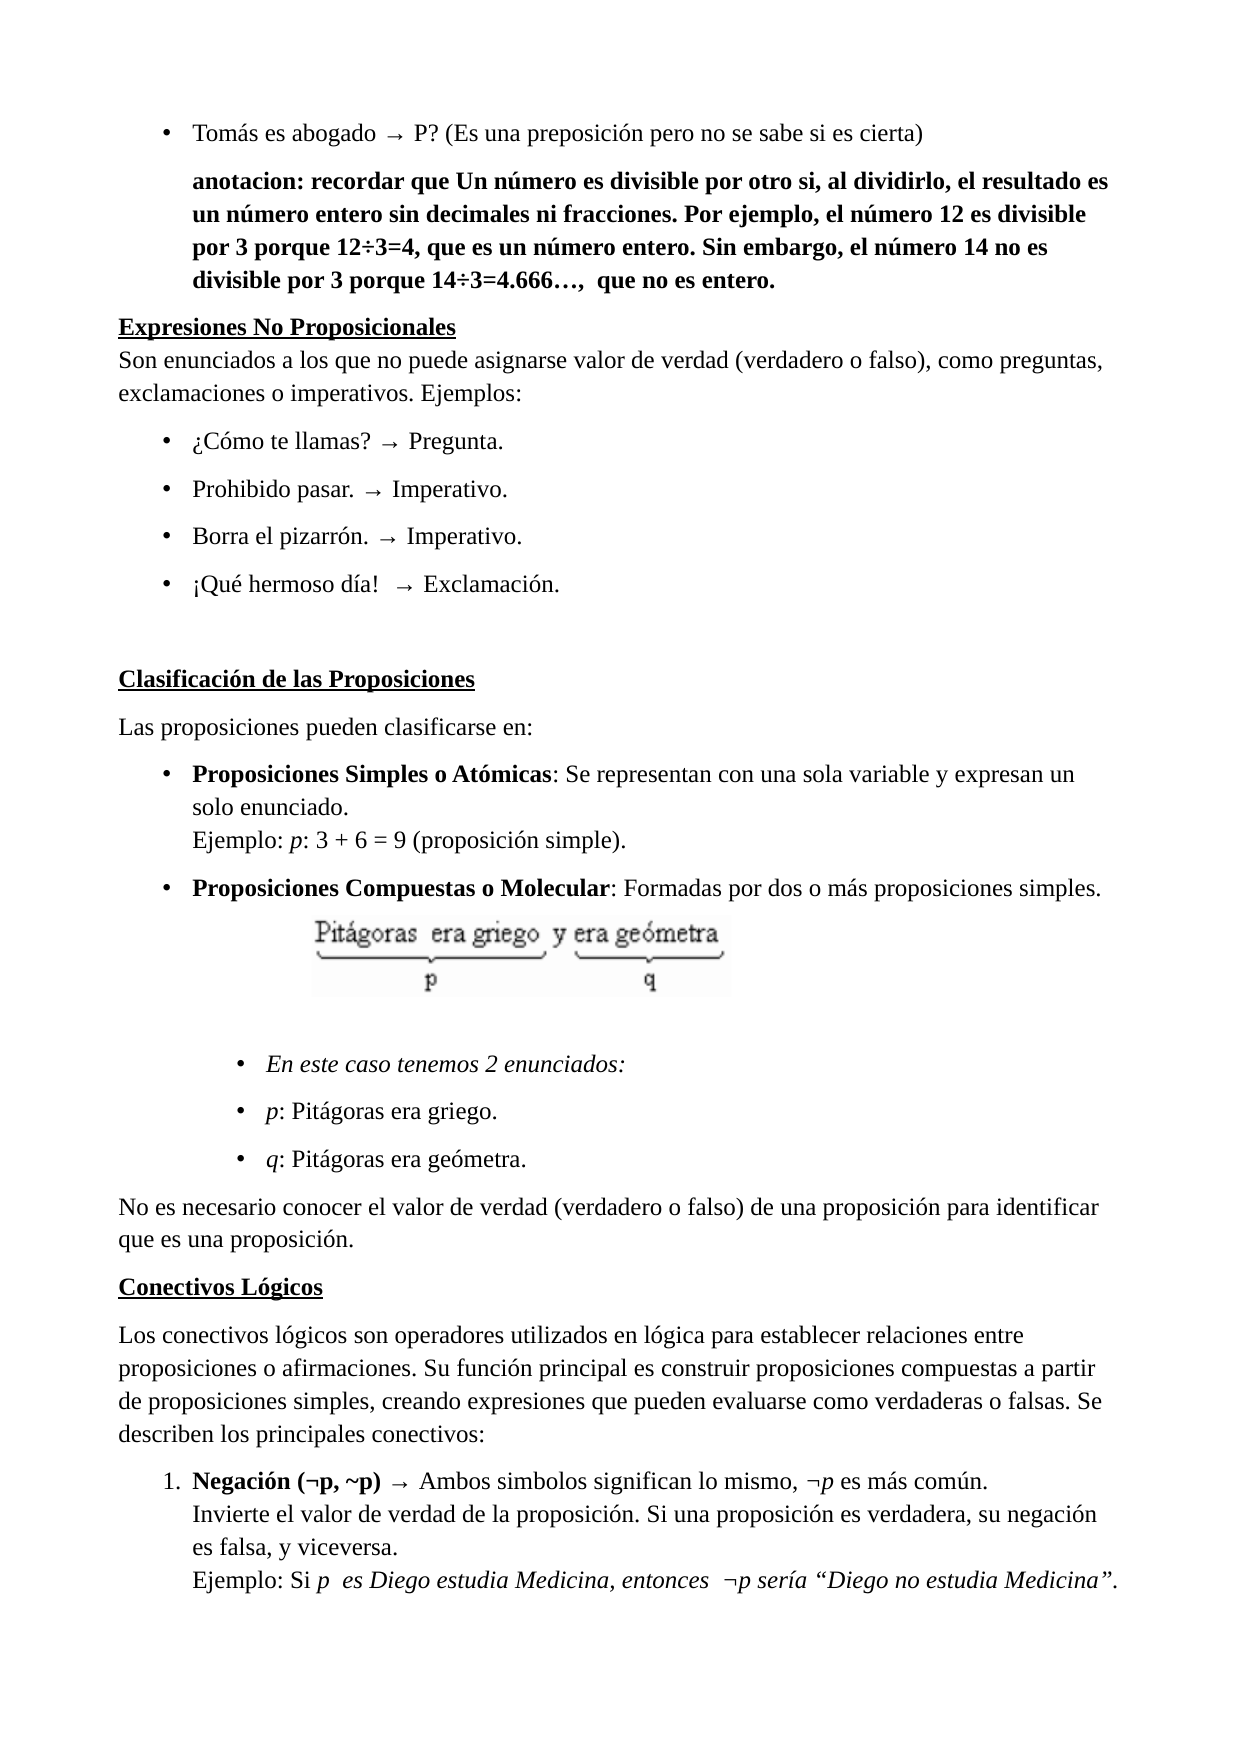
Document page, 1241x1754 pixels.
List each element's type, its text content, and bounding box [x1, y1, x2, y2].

text Clasificación de las Proposiciones [118, 664, 1122, 693]
list Negación (¬p, ~p) → Ambos simbolos significan lo mismo, ¬p es más común. Invierte el valor de verdad de la proposición. Si una proposición es verdadera, su negación es falsa, y viceversa. Ejemplo: Si p es Diego estudia Medicina, entonces ¬p sería “Diego no estudia Medicina”. [162, 1466, 1122, 1594]
text Las proposiciones pueden clasificarse en: [118, 712, 1122, 740]
list ¡Qué hermoso día! → Exclamación. [162, 569, 1122, 598]
picture [287, 915, 775, 1008]
list p: Pitágoras era griego. [236, 1096, 1122, 1125]
list q: Pitágoras era geómetra. [236, 1144, 1122, 1173]
list Proposiciones Simples o Atómicas: Se representan con una sola variable y expresan un solo enunciado. Ejemplo: p: 3 + 6 = 9 (proposición simple). [162, 759, 1122, 854]
text No es necesario conocer el valor de verdad (verdadero o falso) de una proposición para identificar que es una proposición. [118, 1192, 1122, 1253]
list Proposiciones Compuestas o Molecular: Formadas por dos o más proposiciones simples. [162, 873, 1122, 935]
list ¿Cómo te llamas? → Pregunta. [162, 426, 1122, 455]
list anotacion: recordar que Un número es divisible por otro si, al dividirlo, el resultado es un número entero sin decimales ni fracciones. Por ejemplo, el número 12 es divisible por 3 porque 12÷3=4, que es un número entero. Sin embargo, el número 14 no es divisible por 3 porque 14÷3=4.666…, que no es entero. [162, 166, 1122, 293]
list Prohibido pasar. → Imperativo. [162, 474, 1122, 502]
text Conectivos Lógicos [118, 1272, 1122, 1301]
list Borra el pizarrón. → Imperativo. [162, 521, 1122, 550]
list Tomás es abogado → P? (Es una preposición pero no se sabe si es cierta) [162, 118, 1122, 147]
text Expresiones No Proposicionales Son enunciados a los que no puede asignarse valor de verdad (verdadero o falso), como preguntas, exclamaciones o imperativos. Ejemplos: [118, 312, 1122, 407]
list En este caso tenemos 2 enunciados: [236, 1049, 1122, 1077]
text Los conectivos lógicos son operadores utilizados en lógica para establecer relaciones entre proposiciones o afirmaciones. Su función principal es construir proposiciones compuestas a partir de proposiciones simples, creando expresiones que pueden evaluarse como verdaderas o falsas. Se describen los principales conectivos: [118, 1320, 1122, 1448]
